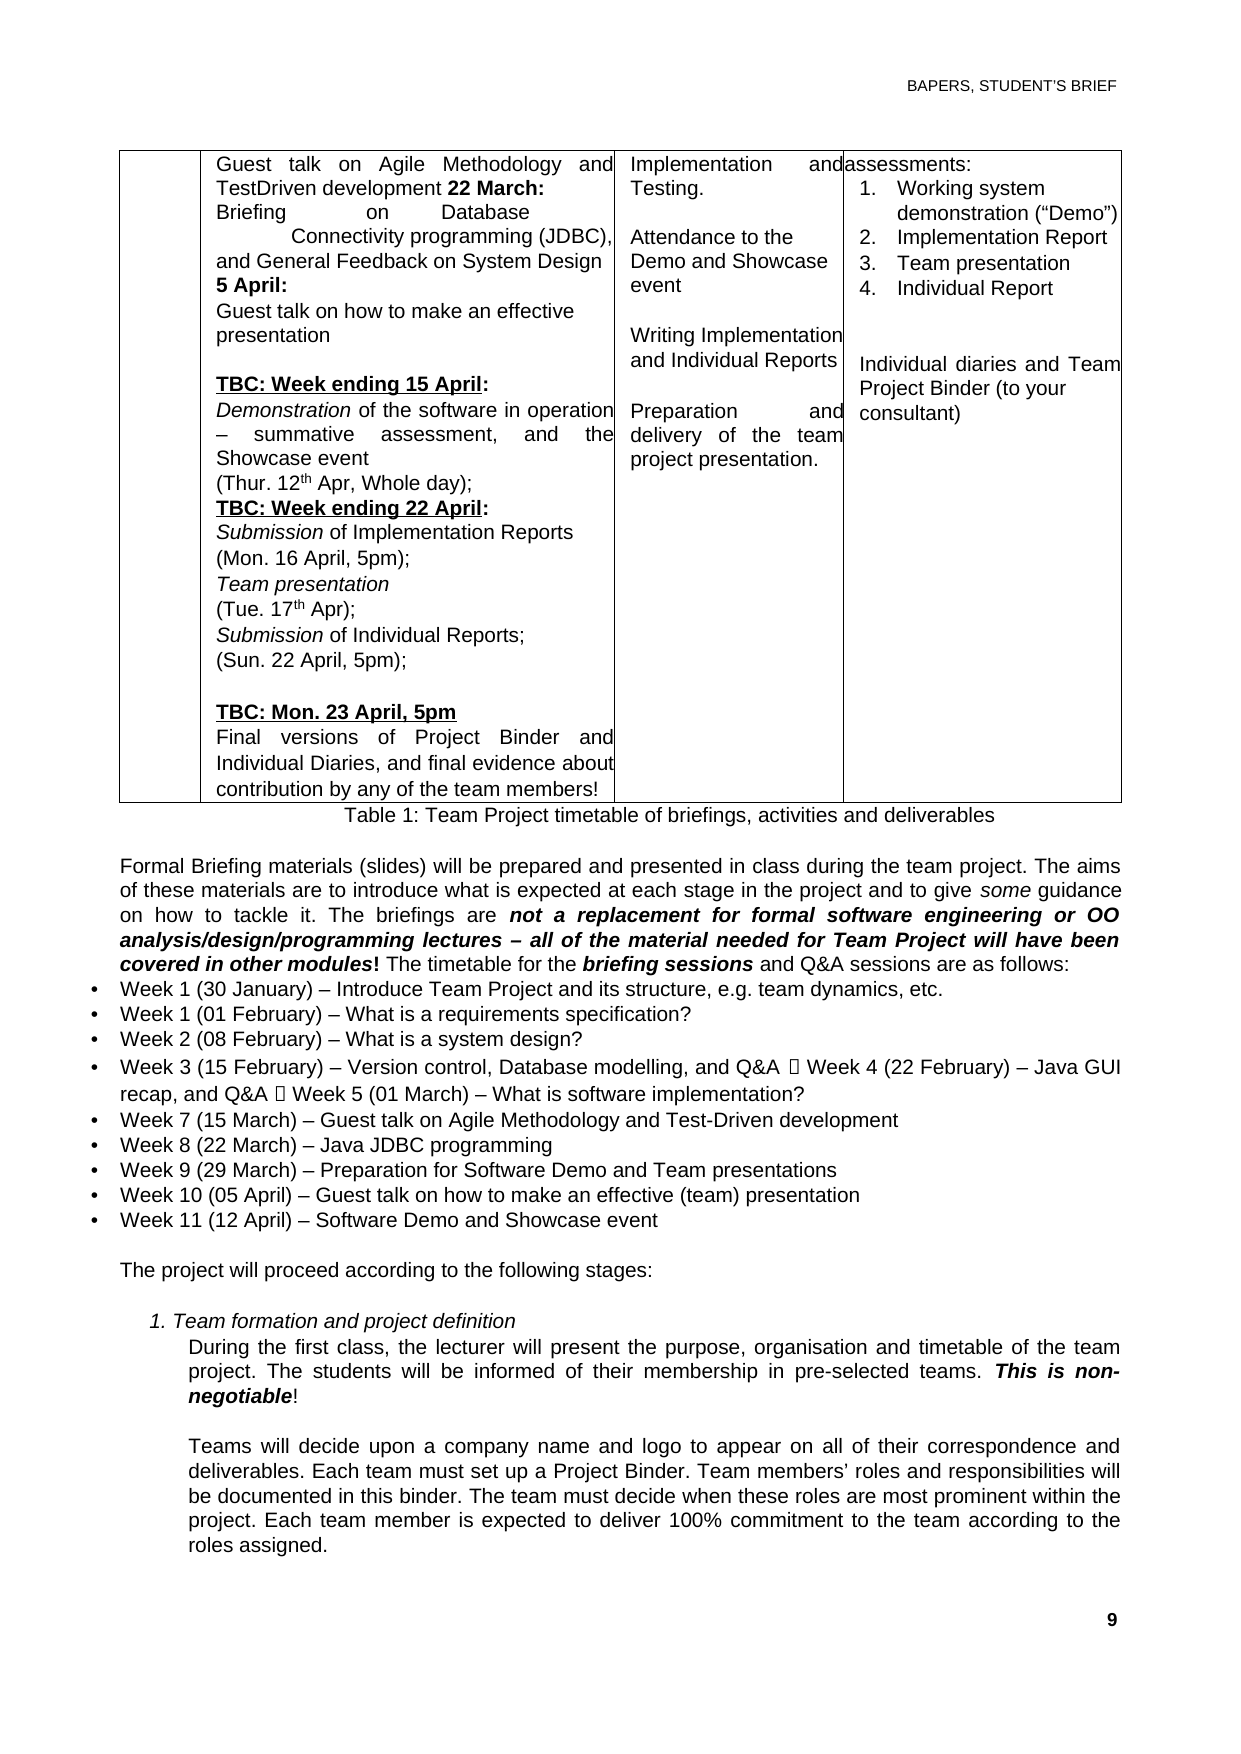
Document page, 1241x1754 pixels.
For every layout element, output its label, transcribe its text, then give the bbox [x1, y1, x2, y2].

text The project will proceed according to the following stages: [119, 1258, 1122, 1282]
list Week 2 (08 February) – What is a system design? [91, 1027, 1122, 1051]
table_cell Implementation and Testing. Attendance to the Demo and Showcase event Writing Implementation and Individual Reports Preparation and delivery of the team project presentation. [615, 151, 843, 802]
list Week 10 (05 April) – Guest talk on how to make an effective (team) presentation [91, 1183, 1122, 1207]
list Week 11 (12 April) – Software Demo and Showcase event [91, 1208, 1122, 1232]
subtitle 1. Team formation and project definition [149, 1309, 1122, 1333]
list Week 9 (29 March) – Preparation for Software Demo and Team presentations [91, 1158, 1122, 1182]
text Table 1: Team Project timetable of briefings, activities and deliverables [344, 803, 1122, 827]
text Teams will decide upon a company name and logo to appear on all of their correspondence and deliverables. Each team must set up a Project Binder. Team members’ roles and responsibilities will be documented in this binder. The team must decide when these roles are most prominent within the project. Each team member is expected to deliver 100% commitment to the team according to the roles assigned. [188, 1434, 1122, 1557]
table_cell [120, 151, 200, 802]
list Week 1 (30 January) – Introduce Team Project and its structure, e.g. team dynamics, etc. [91, 977, 1122, 1001]
table_cell assessments: Working system demonstration (“Demo”) Implementation Report Team presentation Individual Report Individual diaries and Team Project Binder (to your consultant) [844, 151, 1121, 802]
list Week 7 (15 March) – Guest talk on Agile Methodology and Test-Driven development [91, 1108, 1122, 1132]
table_cell Guest talk on Agile Methodology and TestDriven development 22 March: Briefing on Database Connectivity programming (JDBC), and General Feedback on System Design 5 April: Guest talk on how to make an effective presentation TBC: Week ending 15 April: Demonstration of the software in operation – summative assessment, and the Showcase event (Thur. 12th Apr, Whole day); TBC: Week ending 22 April: Submission of Implementation Reports (Mon. 16 April, 5pm); Team presentation (Tue. 17th Apr); Submission of Individual Reports; (Sun. 22 April, 5pm); TBC: Mon. 23 April, 5pm Final versions of Project Binder and Individual Diaries, and final evidence about contribution by any of the team members! [201, 151, 614, 802]
list Week 1 (01 February) – What is a requirements specification? [91, 1002, 1122, 1026]
list Week 8 (22 March) – Java JDBC programming [91, 1133, 1122, 1157]
list Week 3 (15 February) – Version control, Database modelling, and Q&A  Week 4 (22 February) – Java GUI recap, and Q&A  Week 5 (01 March) – What is software implementation? [91, 1052, 1122, 1107]
text Formal Briefing materials (slides) will be prepared and presented in class during the team project. The aims of these materials are to introduce what is expected at each stage in the project and to give some guidance on how to tackle it. The briefings are not a replacement for formal software engineering or OO analysis/design/programming lectures – all of the material needed for Team Project will have been covered in other modules! The timetable for the briefing sessions and Q&A sessions are as follows: [119, 854, 1122, 976]
text During the first class, the lecturer will present the purpose, organisation and timetable of the team project. The students will be informed of their membership in pre-selected teams. This is non-negotiable! [188, 1334, 1122, 1408]
